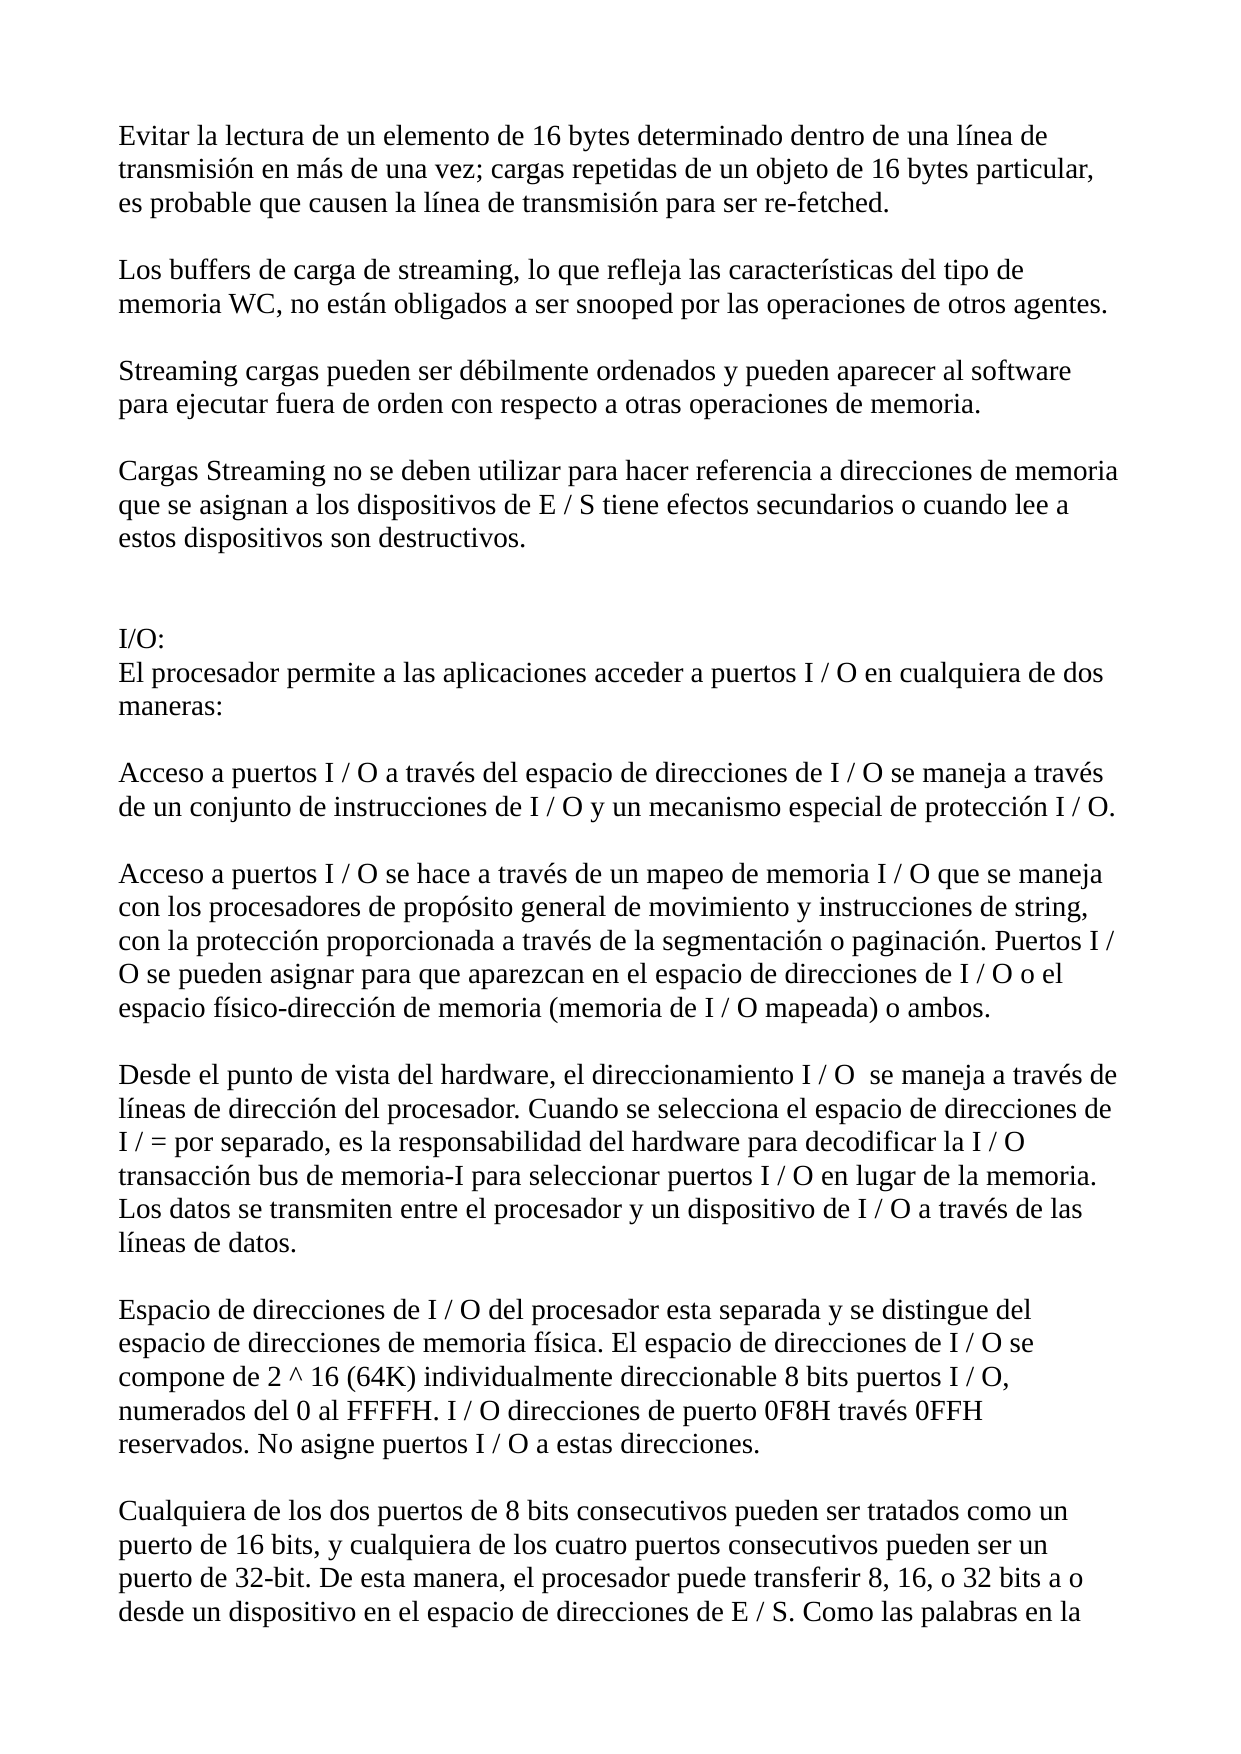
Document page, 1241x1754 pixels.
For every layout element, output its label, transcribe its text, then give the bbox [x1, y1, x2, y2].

text Evitar la lectura de un elemento de 16 bytes determinado dentro de una línea de transmisión en más de una vez; cargas repetidas de un objeto de 16 bytes particular, es probable que causen la línea de transmisión para ser re-fetched. [118, 118, 1122, 219]
text Cargas Streaming no se deben utilizar para hacer referencia a direcciones de memoria que se asignan a los dispositivos de E / S tiene efectos secundarios o cuando lee a estos dispositivos son destructivos. [118, 453, 1122, 554]
text Acceso a puertos I / O se hace a través de un mapeo de memoria I / O que se maneja con los procesadores de propósito general de movimiento y instrucciones de string, con la protección proporcionada a través de la segmentación o paginación. Puertos I / O se pueden asignar para que aparezcan en el espacio de direcciones de I / O o el espacio físico-dirección de memoria (memoria de I / O mapeada) o ambos. [118, 856, 1122, 1024]
text Espacio de direcciones de I / O del procesador esta separada y se distingue del espacio de direcciones de memoria física. El espacio de direcciones de I / O se compone de 2 ^ 16 (64K) individualmente direccionable 8 bits puertos I / O, numerados del 0 al FFFFH. I / O direcciones de puerto 0F8H través 0FFH reservados. No asigne puertos I / O a estas direcciones. [118, 1292, 1122, 1460]
text El procesador permite a las aplicaciones acceder a puertos I / O en cualquiera de dos maneras: [118, 655, 1122, 722]
text Desde el punto de vista del hardware, el direccionamiento I / O se maneja a través de líneas de dirección del procesador. Cuando se selecciona el espacio de direcciones de I / = por separado, es la responsabilidad del hardware para decodificar la I / O transacción bus de memoria-I para seleccionar puertos I / O en lugar de la memoria. Los datos se transmiten entre el procesador y un dispositivo de I / O a través de las líneas de datos. [118, 1057, 1122, 1258]
text Los buffers de carga de streaming, lo que refleja las características del tipo de memoria WC, no están obligados a ser snooped por las operaciones de otros agentes. [118, 252, 1122, 319]
text Cualquiera de los dos puertos de 8 bits consecutivos pueden ser tratados como un puerto de 16 bits, y cualquiera de los cuatro puertos consecutivos pueden ser un puerto de 32-bit. De esta manera, el procesador puede transferir 8, 16, o 32 bits a o desde un dispositivo en el espacio de direcciones de E / S. Como las palabras en la [118, 1493, 1122, 1627]
text I/O: [118, 621, 1122, 655]
text Streaming cargas pueden ser débilmente ordenados y pueden aparecer al software para ejecutar fuera de orden con respecto a otras operaciones de memoria. [118, 353, 1122, 420]
text Acceso a puertos I / O a través del espacio de direcciones de I / O se maneja a través de un conjunto de instrucciones de I / O y un mecanismo especial de protección I / O. [118, 755, 1122, 822]
